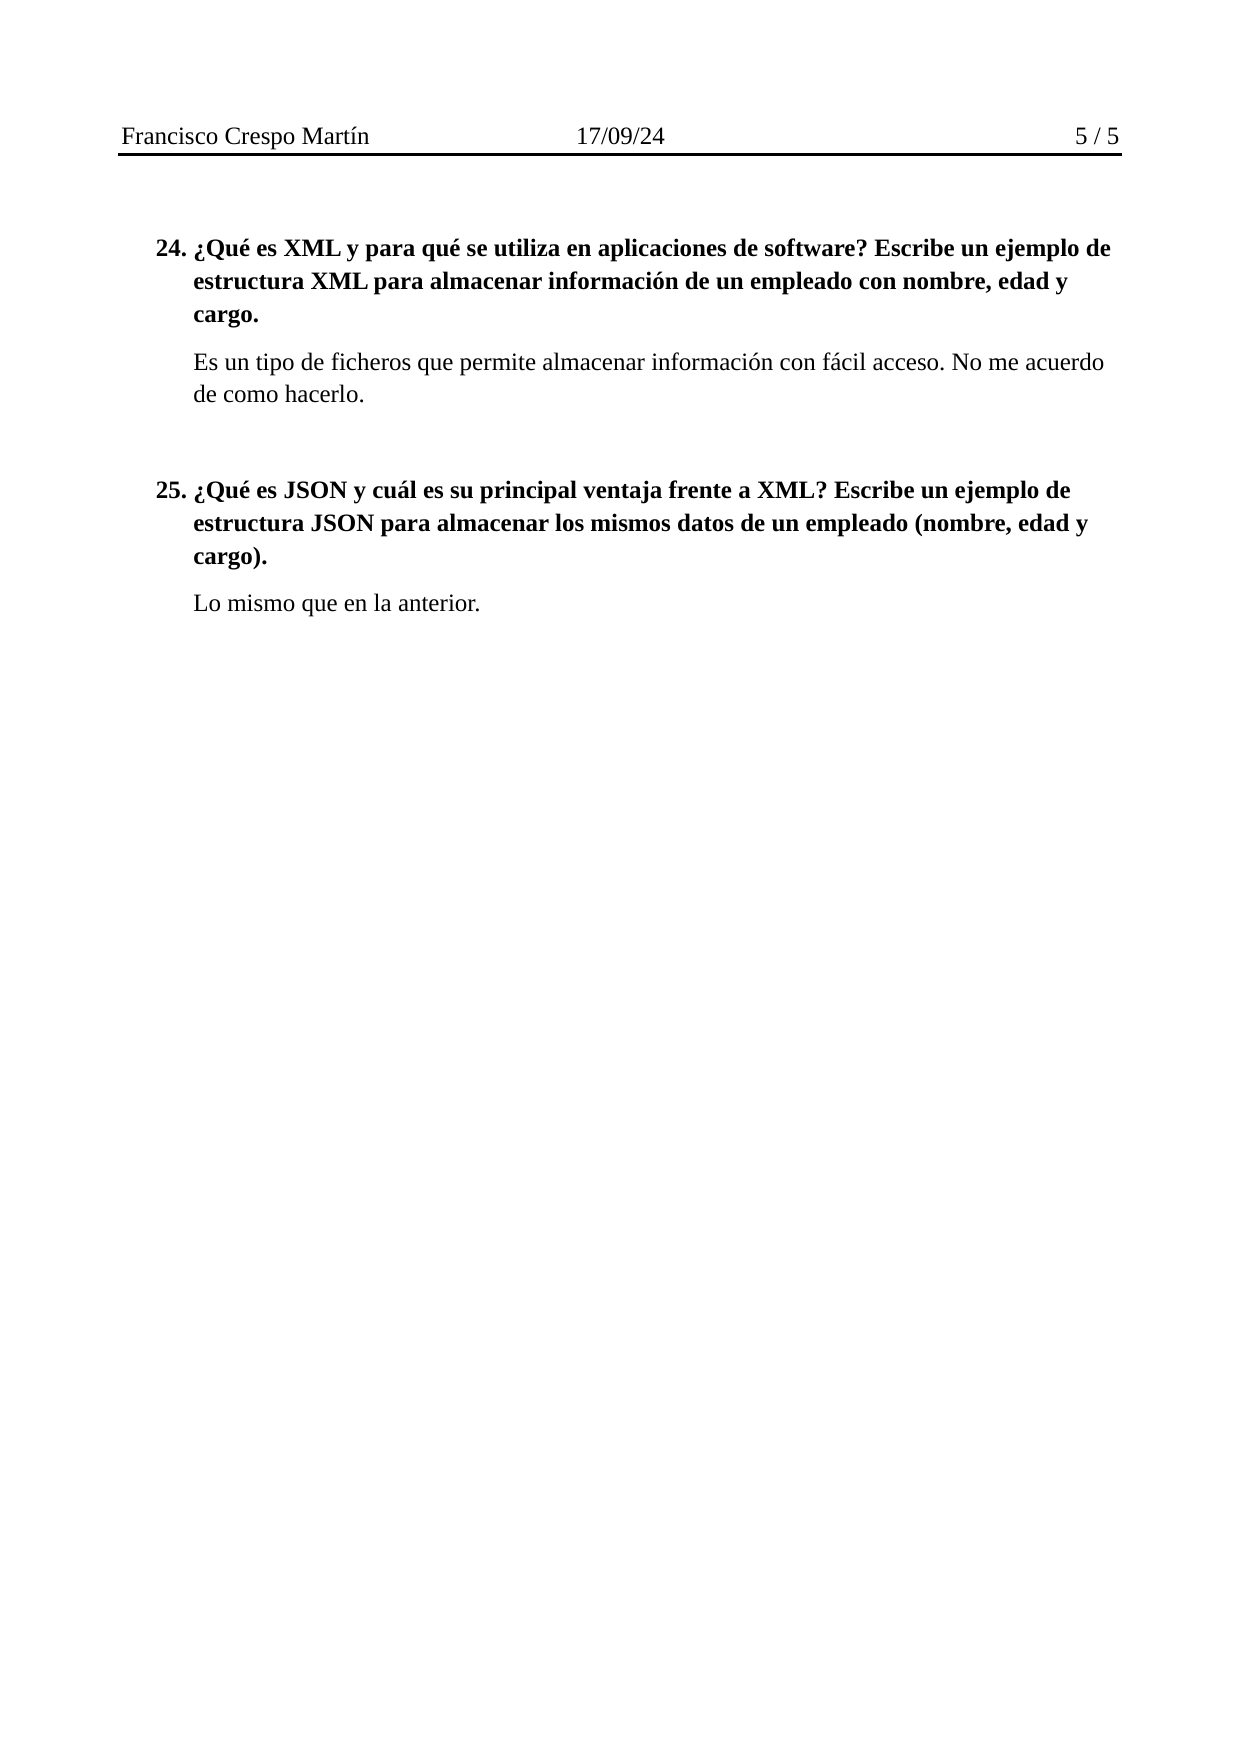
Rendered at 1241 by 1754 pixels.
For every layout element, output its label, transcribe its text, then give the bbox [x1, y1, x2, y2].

list Es un tipo de ficheros que permite almacenar información con fácil acceso. No me acuerdo de como hacerlo. [156, 347, 1122, 408]
list ¿Qué es XML y para qué se utiliza en aplicaciones de software? Escribe un ejemplo de estructura XML para almacenar información de un empleado con nombre, edad y cargo. [156, 233, 1122, 328]
list ¿Qué es JSON y cuál es su principal ventaja frente a XML? Escribe un ejemplo de estructura JSON para almacenar los mismos datos de un empleado (nombre, edad y cargo). [156, 475, 1122, 569]
list Lo mismo que en la anterior. [156, 588, 1122, 617]
